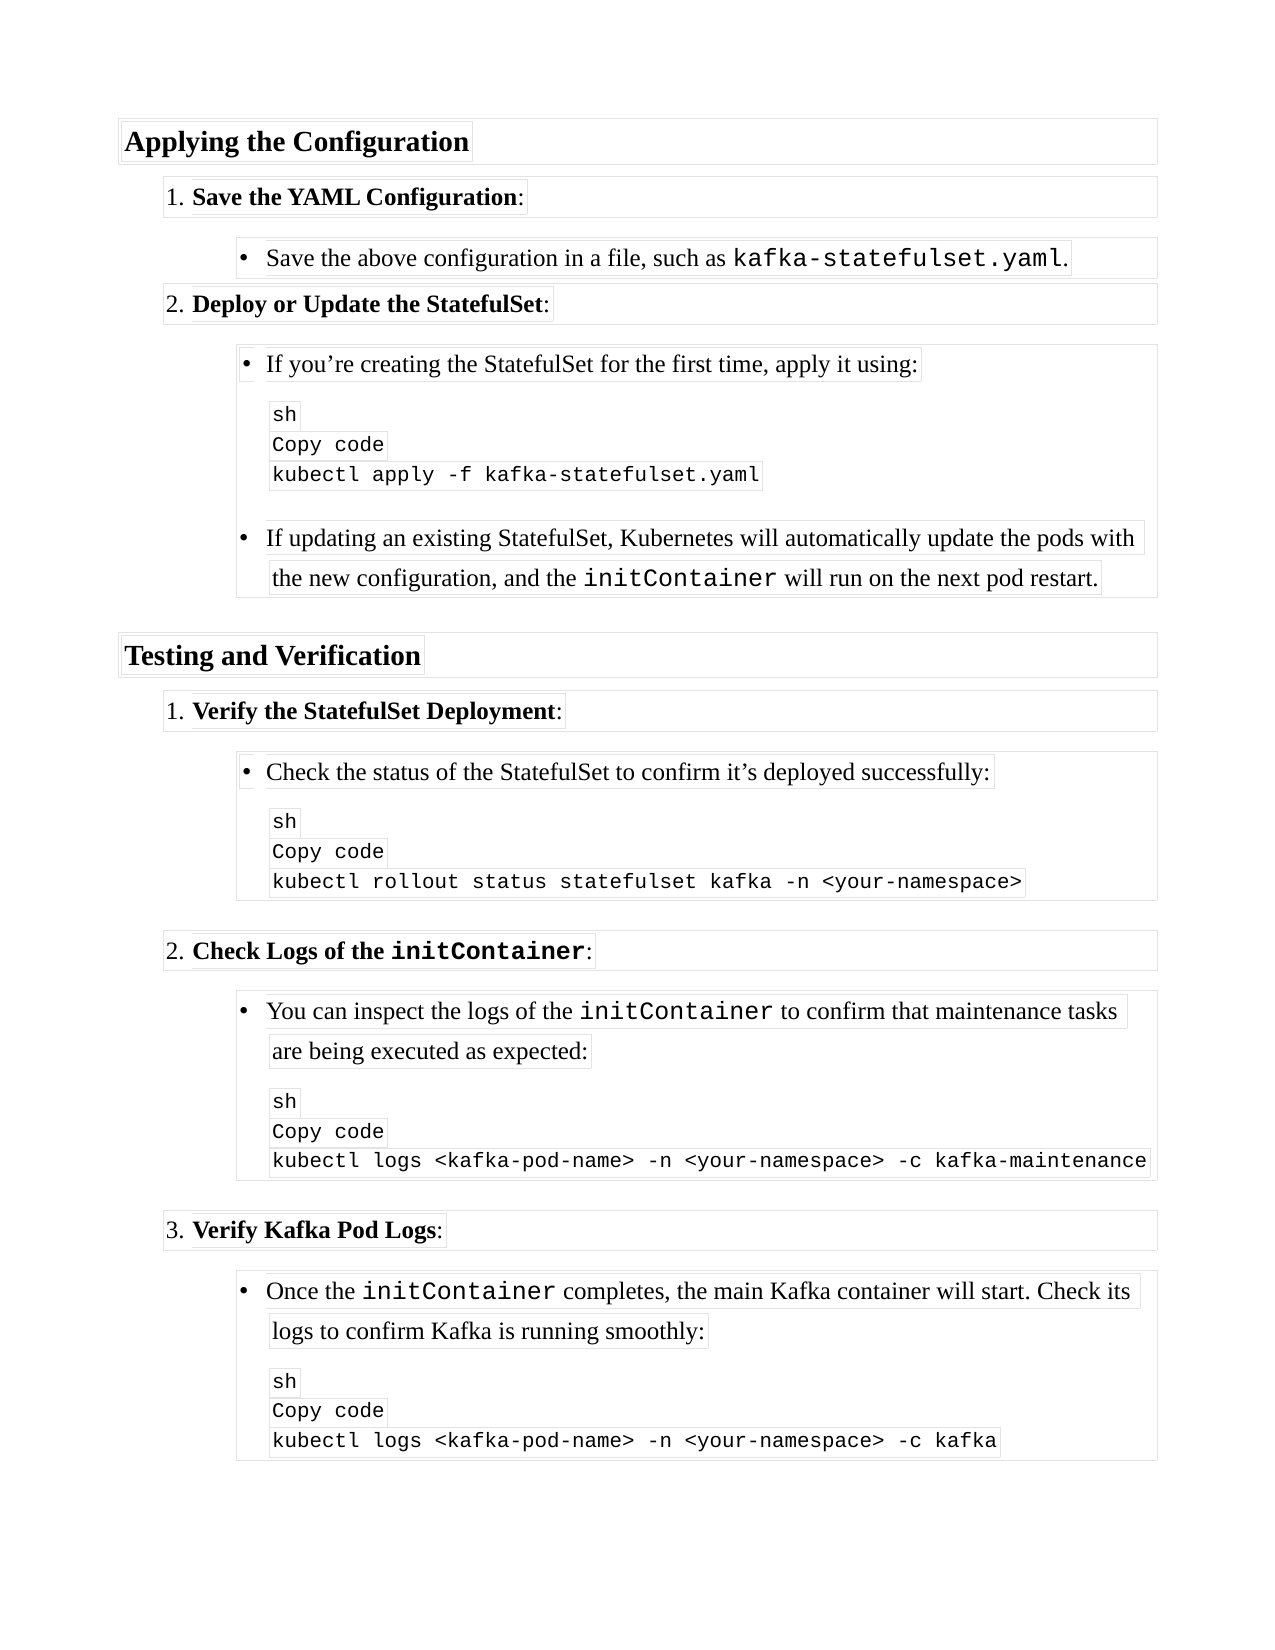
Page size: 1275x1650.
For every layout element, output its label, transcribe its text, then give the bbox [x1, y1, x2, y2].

list Copy code [301, 1115, 1157, 1144]
subtitle Applying the Configuration [119, 119, 1157, 164]
list Save the above configuration in a file, such as kafka-statefulset.yaml. [237, 238, 1157, 278]
list Check the status of the StatefulSet to confirm it’s deployed successfully: [237, 752, 1157, 788]
list Copy code [270, 432, 387, 457]
list If updating an existing StatefulSet, Kubernetes will automatically update the pods with the new configuration, and the initContainer will run on the next pod restart. [237, 517, 1157, 597]
list kubectl apply -f kafka-statefulset.yaml [388, 457, 1157, 490]
list kubectl logs <kafka-pod-name> -n <your-namespace> -c kafka [237, 1424, 1157, 1460]
list If you’re creating the StatefulSet for the first time, apply it using: [237, 345, 1157, 381]
list You can inspect the logs of the initContainer to confirm that maintenance tasks are being executed as expected: [237, 991, 1157, 1068]
list sh [237, 398, 1157, 428]
list Copy code [237, 835, 269, 864]
list Once the initContainer completes, the main Kafka container will start. Check its logs to confirm Kafka is running smoothly: [237, 1271, 1157, 1348]
list sh [237, 1085, 1157, 1115]
list Check Logs of the initContainer: [164, 931, 1157, 970]
list Save the YAML Configuration: [164, 177, 1157, 217]
list Copy code [237, 1115, 269, 1144]
list kubectl rollout status statefulset kafka -n <your-namespace> [237, 864, 1157, 900]
subtitle Testing and Verification [119, 633, 1157, 677]
list kubectl apply -f kafka-statefulset.yaml [270, 462, 762, 490]
list Copy code [270, 1399, 387, 1424]
list Verify the StatefulSet Deployment: [164, 691, 1157, 731]
list kubectl apply -f kafka-statefulset.yaml [237, 457, 269, 490]
list Verify Kafka Pod Logs: [164, 1211, 1157, 1250]
list Copy code [301, 1394, 1157, 1424]
list Copy code [270, 1119, 387, 1144]
list kubectl logs <kafka-pod-name> -n <your-namespace> -c kafka-maintenance [237, 1144, 1157, 1180]
list sh [237, 805, 1157, 835]
list Copy code [270, 839, 387, 864]
list Copy code [237, 428, 269, 457]
list Deploy or Update the StatefulSet: [164, 284, 1157, 324]
list Copy code [301, 835, 1157, 864]
list sh [237, 1365, 1157, 1394]
list Copy code [301, 428, 1157, 457]
list Copy code [237, 1394, 269, 1424]
